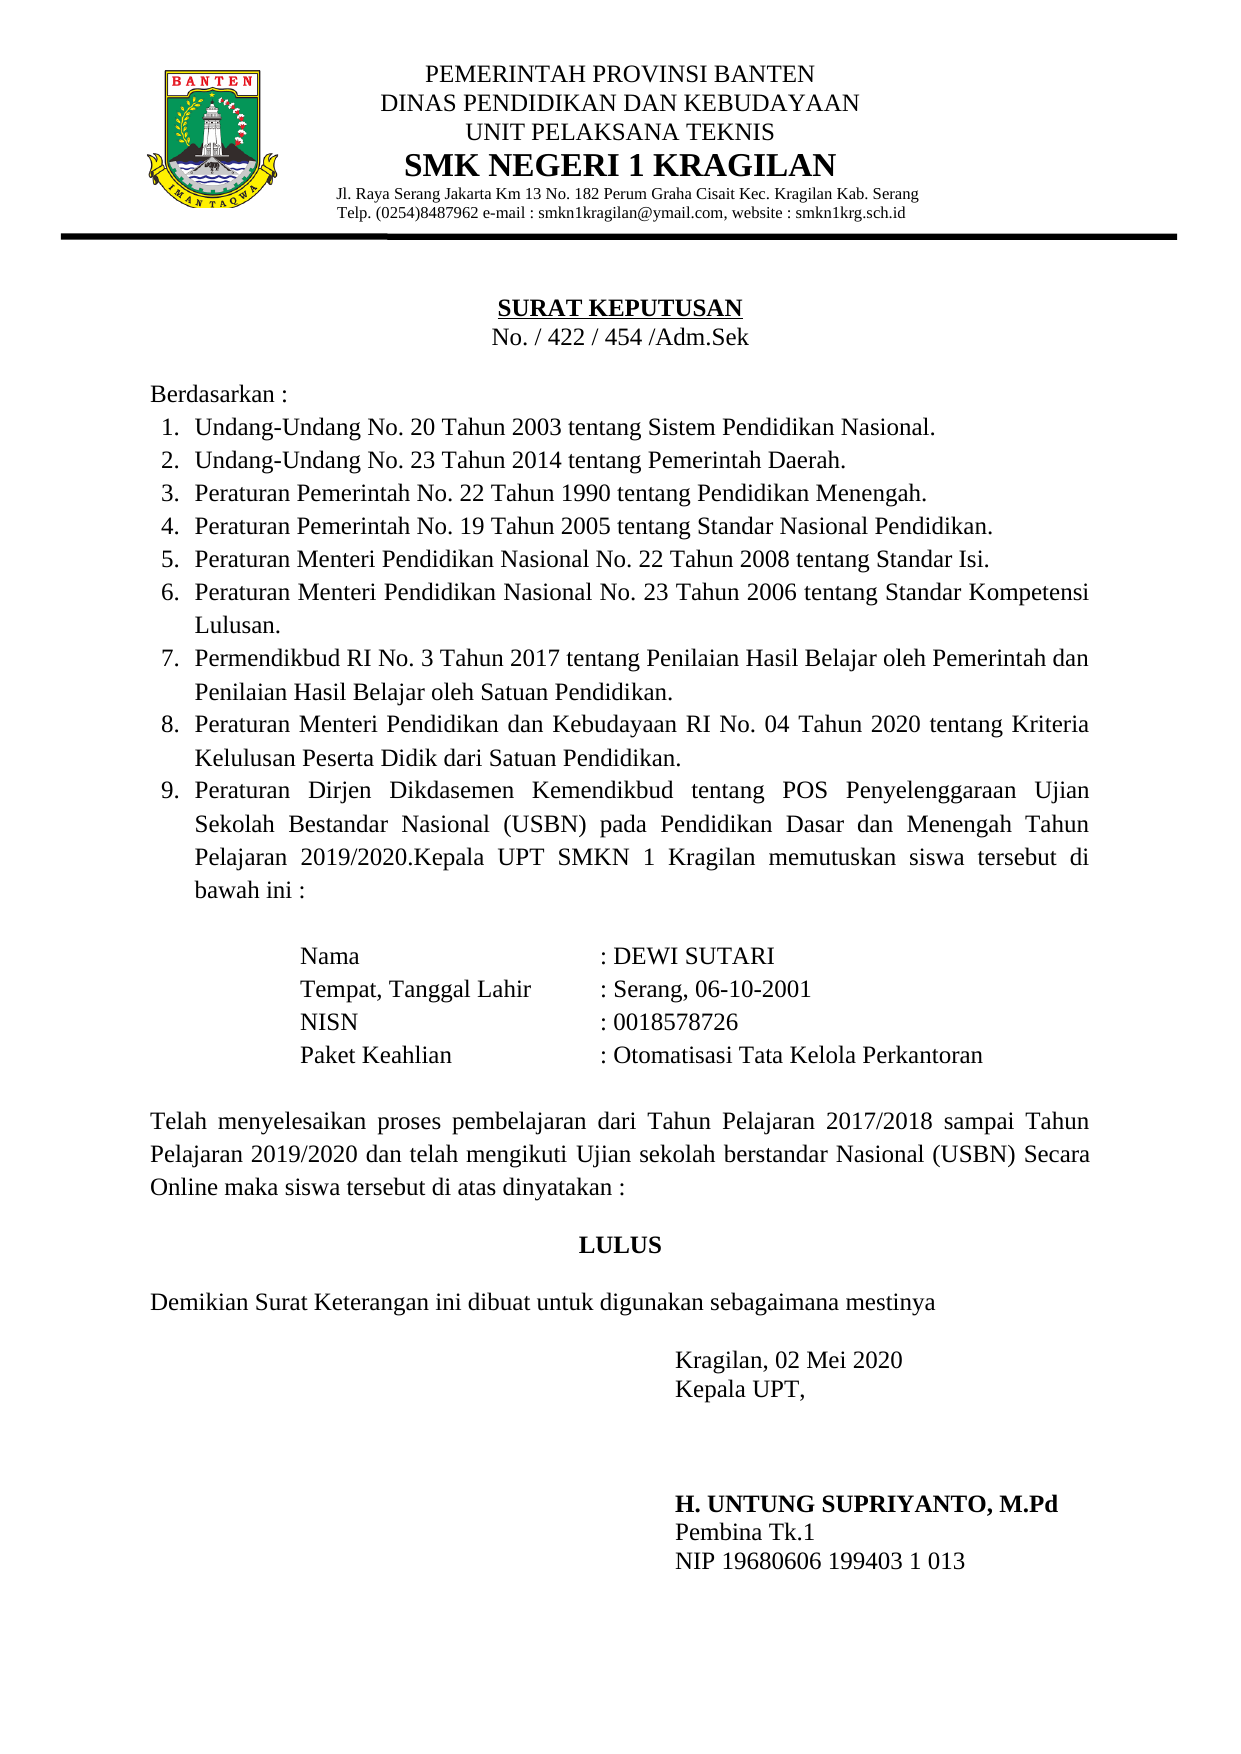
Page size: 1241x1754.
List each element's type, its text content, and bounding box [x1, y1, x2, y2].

text Tempat, Tanggal Lahir : Serang, 06-10-2001 [150, 974, 1090, 1002]
list Undang-Undang No. 23 Tahun 2014 tentang Pemerintah Daerah. [179, 445, 1090, 474]
text Paket Keahlian : Otomatisasi Tata Kelola Perkantoran [150, 1040, 1090, 1068]
list Peraturan Menteri Pendidikan dan Kebudayaan RI No. 04 Tahun 2020 tentang Kriteria Kelulusan Peserta Didik dari Satuan Pendidikan. [179, 709, 1090, 771]
text NIP 19680606 199403 1 013 [150, 1546, 1090, 1575]
text SURAT KEPUTUSAN [150, 293, 1090, 322]
text LULUS [150, 1230, 1090, 1259]
list Permendikbud RI No. 3 Tahun 2017 tentang Penilaian Hasil Belajar oleh Pemerintah dan Penilaian Hasil Belajar oleh Satuan Pendidikan. [179, 643, 1090, 705]
text Kragilan, 02 Mei 2020 [150, 1345, 1090, 1374]
list Peraturan Dirjen Dikdasemen Kemendikbud tentang POS Penyelenggaraan Ujian Sekolah Bestandar Nasional (USBN) pada Pendidikan Dasar dan Menengah Tahun Pelajaran 2019/2020.Kepala UPT SMKN 1 Kragilan memutuskan siswa tersebut di bawah ini : [179, 776, 1090, 903]
list Peraturan Pemerintah No. 19 Tahun 2005 tentang Standar Nasional Pendidikan. [179, 511, 1090, 540]
list Peraturan Menteri Pendidikan Nasional No. 22 Tahun 2008 tentang Standar Isi. [179, 544, 1090, 573]
list Peraturan Pemerintah No. 22 Tahun 1990 tentang Pendidikan Menengah. [179, 478, 1090, 507]
text No. / 422 / 454 /Adm.Sek [150, 322, 1090, 351]
text Kepala UPT, [150, 1374, 1090, 1402]
text Telah menyelesaikan proses pembelajaran dari Tahun Pelajaran 2017/2018 sampai Tahun Pelajaran 2019/2020 dan telah mengikuti Ujian sekolah berstandar Nasional (USBN) Secara Online maka siswa tersebut di atas dinyatakan : [150, 1106, 1090, 1201]
text Nama : DEWI SUTARI [150, 941, 1090, 969]
list Undang-Undang No. 20 Tahun 2003 tentang Sistem Pendidikan Nasional. [179, 412, 1090, 441]
text NISN : 0018578726 [150, 1007, 1090, 1036]
picture [146, 70, 279, 208]
text Berdasarkan : [150, 379, 1090, 408]
text H. UNTUNG SUPRIYANTO, M.Pd [150, 1489, 1090, 1517]
text Pembina Tk.1 [150, 1517, 1090, 1546]
text Demikian Surat Keterangan ini dibuat untuk digunakan sebagaimana mestinya [150, 1287, 1090, 1316]
list Peraturan Menteri Pendidikan Nasional No. 23 Tahun 2006 tentang Standar Kompetensi Lulusan. [179, 577, 1090, 639]
